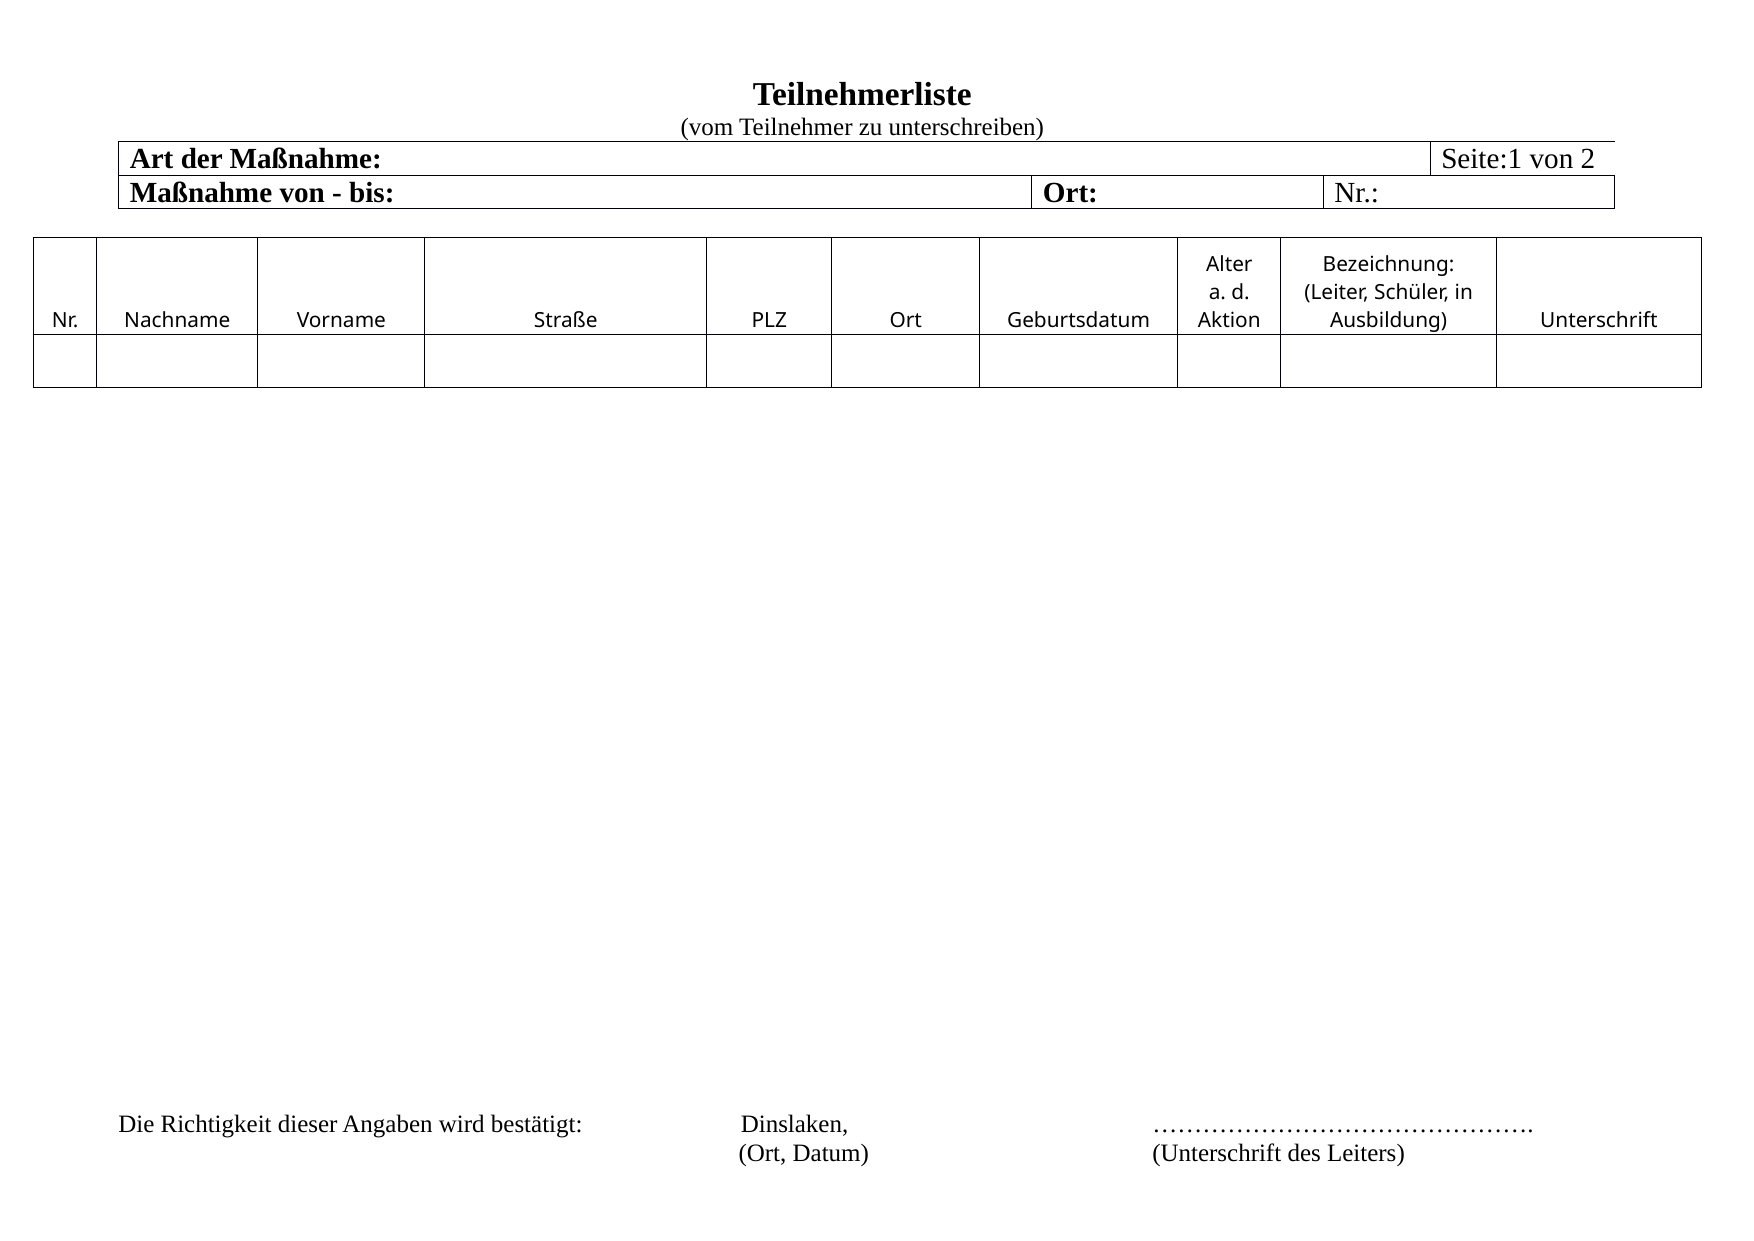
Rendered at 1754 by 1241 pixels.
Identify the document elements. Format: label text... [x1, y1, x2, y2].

table_cell [425, 335, 706, 387]
table_header Ort [832, 238, 979, 334]
table_header Unterschrift [1497, 238, 1701, 334]
table_cell [707, 335, 831, 387]
table_cell [1497, 335, 1701, 387]
table_header Bezeichnung: (Leiter, Schüler, in Ausbildung) [1281, 238, 1496, 334]
table_cell [97, 335, 257, 387]
table_header Geburtsdatum [980, 238, 1177, 334]
table_cell [34, 335, 96, 387]
table_header Straße [425, 238, 706, 334]
table_header Nachname [97, 238, 257, 334]
table_cell [832, 335, 979, 387]
table_header Nr. [34, 238, 96, 334]
table_cell [258, 335, 424, 387]
table_header Vorname [258, 238, 424, 334]
table_cell [1178, 335, 1280, 387]
table_cell [980, 335, 1177, 387]
table_cell [1281, 335, 1496, 387]
table_header PLZ [707, 238, 831, 334]
table_header Alter a. d. Aktion [1178, 238, 1280, 334]
